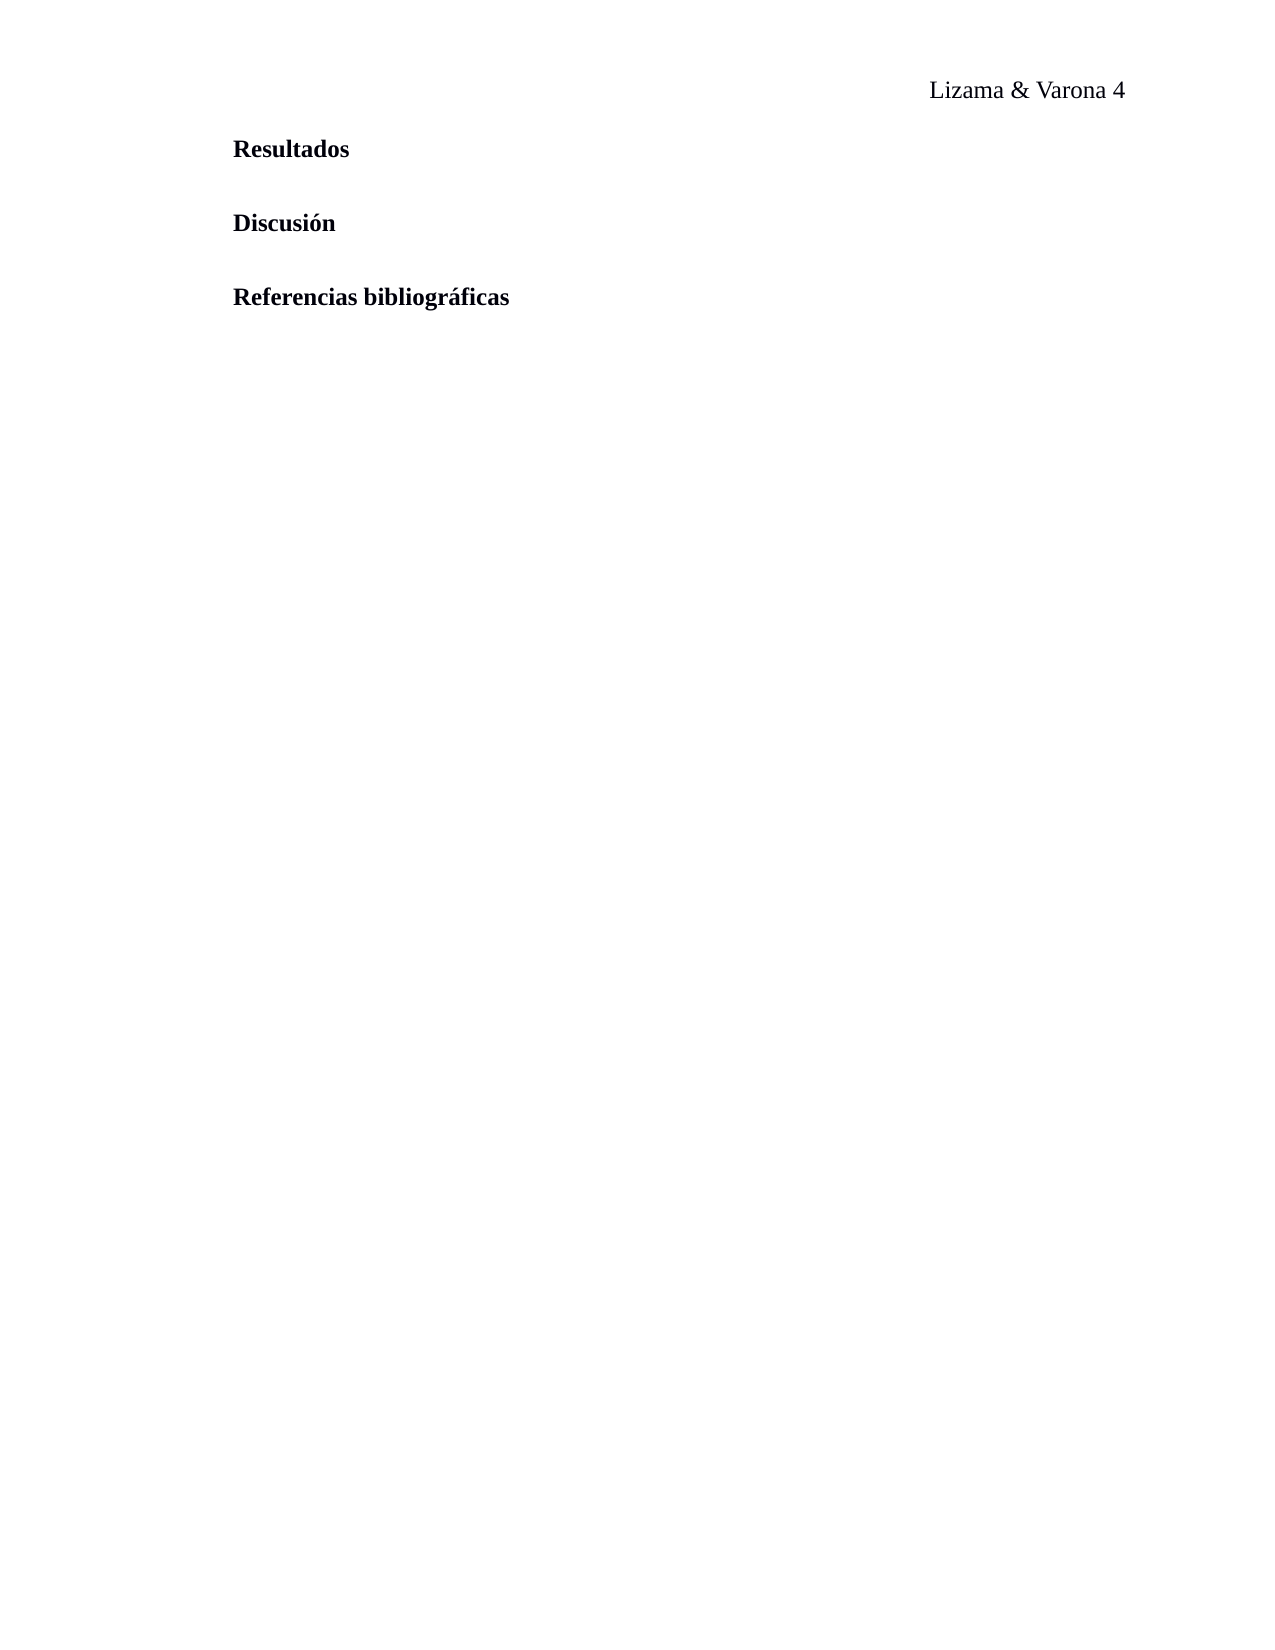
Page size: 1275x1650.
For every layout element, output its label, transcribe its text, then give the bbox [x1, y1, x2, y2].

text Resultados [158, 134, 1125, 162]
text Referencias bibliográficas [158, 282, 1125, 311]
text Discusión [158, 208, 1125, 237]
